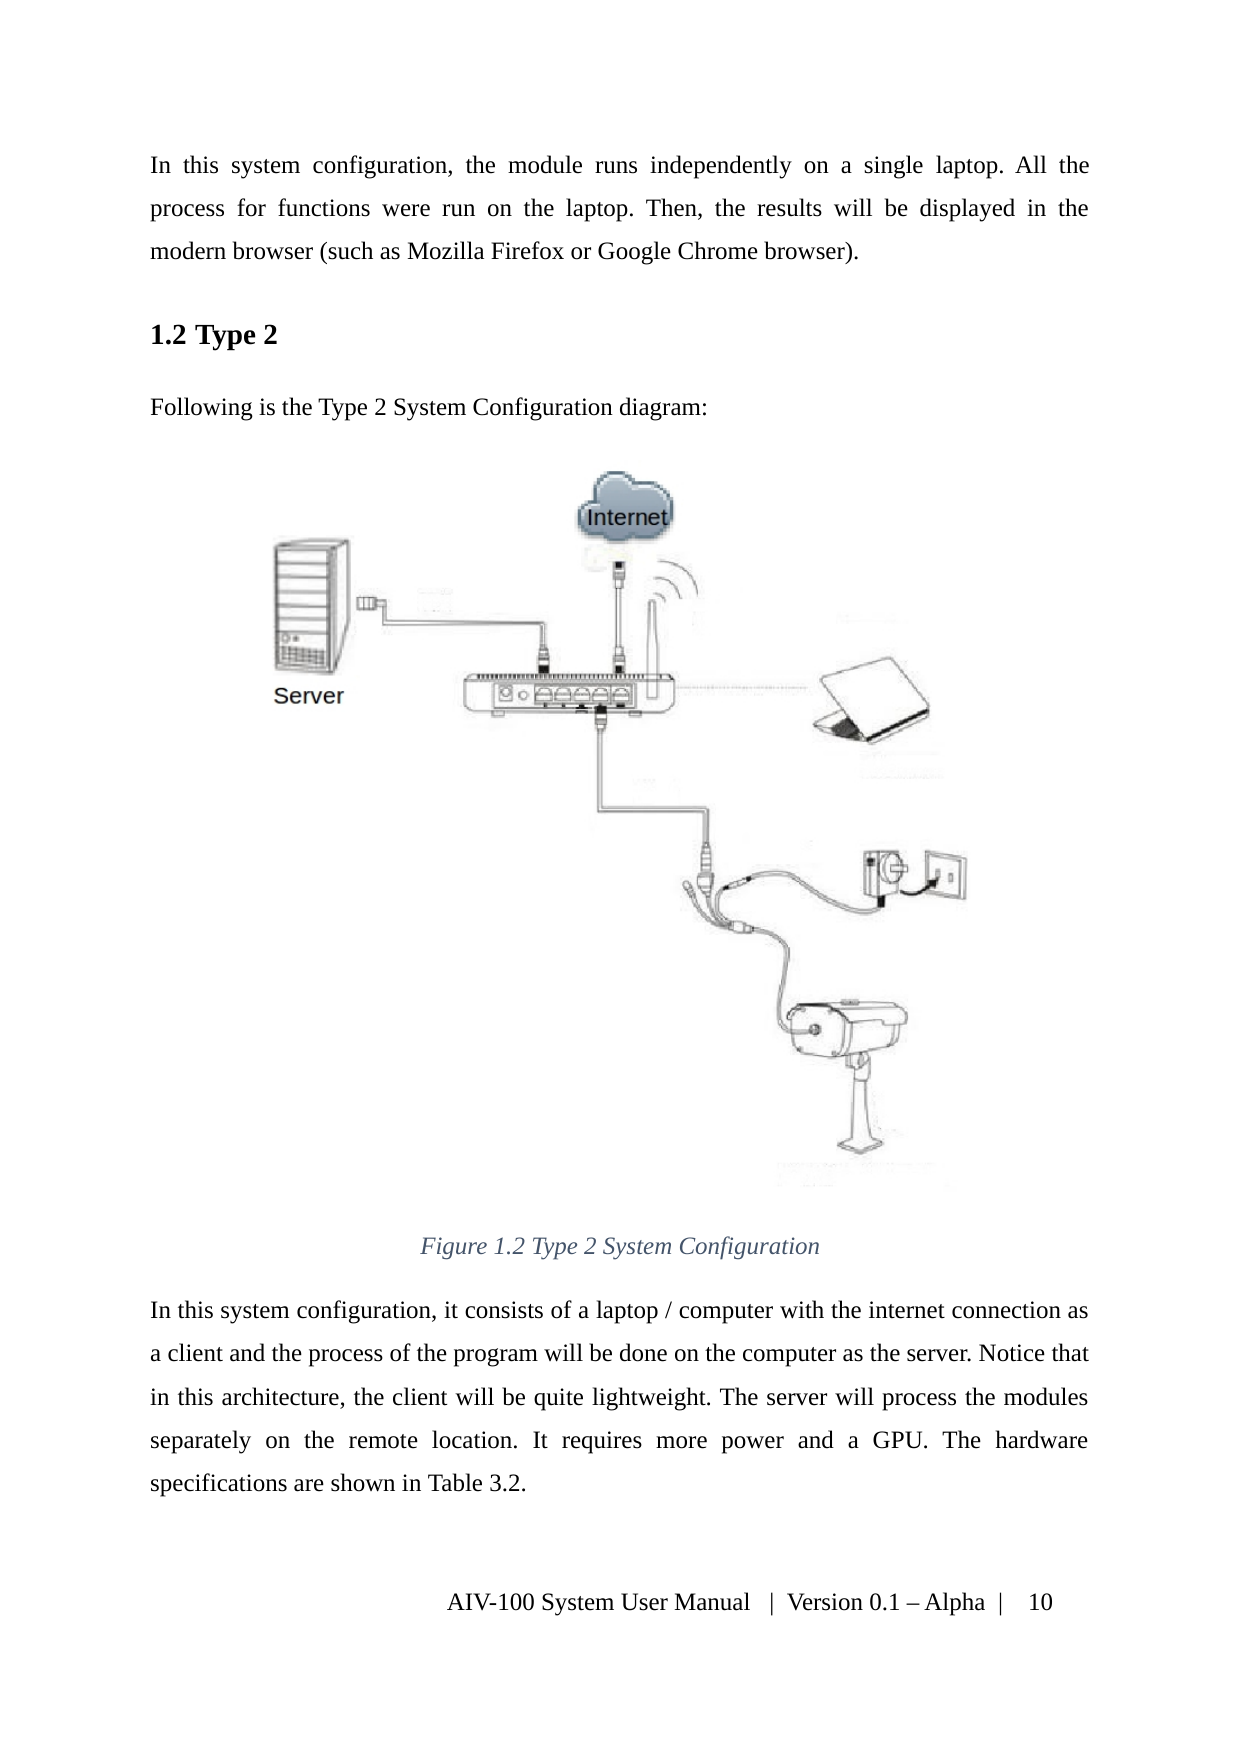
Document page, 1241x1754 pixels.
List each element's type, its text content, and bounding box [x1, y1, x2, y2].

text Following is the Type 2 System Configuration diagram: [150, 392, 1090, 421]
text In this system configuration, it consists of a laptop / computer with the internet connection as a client and the process of the program will be done on the computer as the server. Notice that in this architecture, the client will be quite lightweight. The server will process the modules separately on the remote location. It requires more power and a GPU. The hardware specifications are shown in Table 3.2. [150, 1295, 1090, 1497]
text Figure 1.2 Type 2 System Configuration [150, 1231, 1090, 1260]
picture [270, 460, 971, 1192]
text In this system configuration, the module runs independently on a single laptop. All the process for functions were run on the laptop. Then, the results will be displayed in the modern browser (such as Mozilla Firefox or Google Chrome browser). [150, 150, 1090, 265]
subtitle Type 2 [150, 317, 1090, 350]
